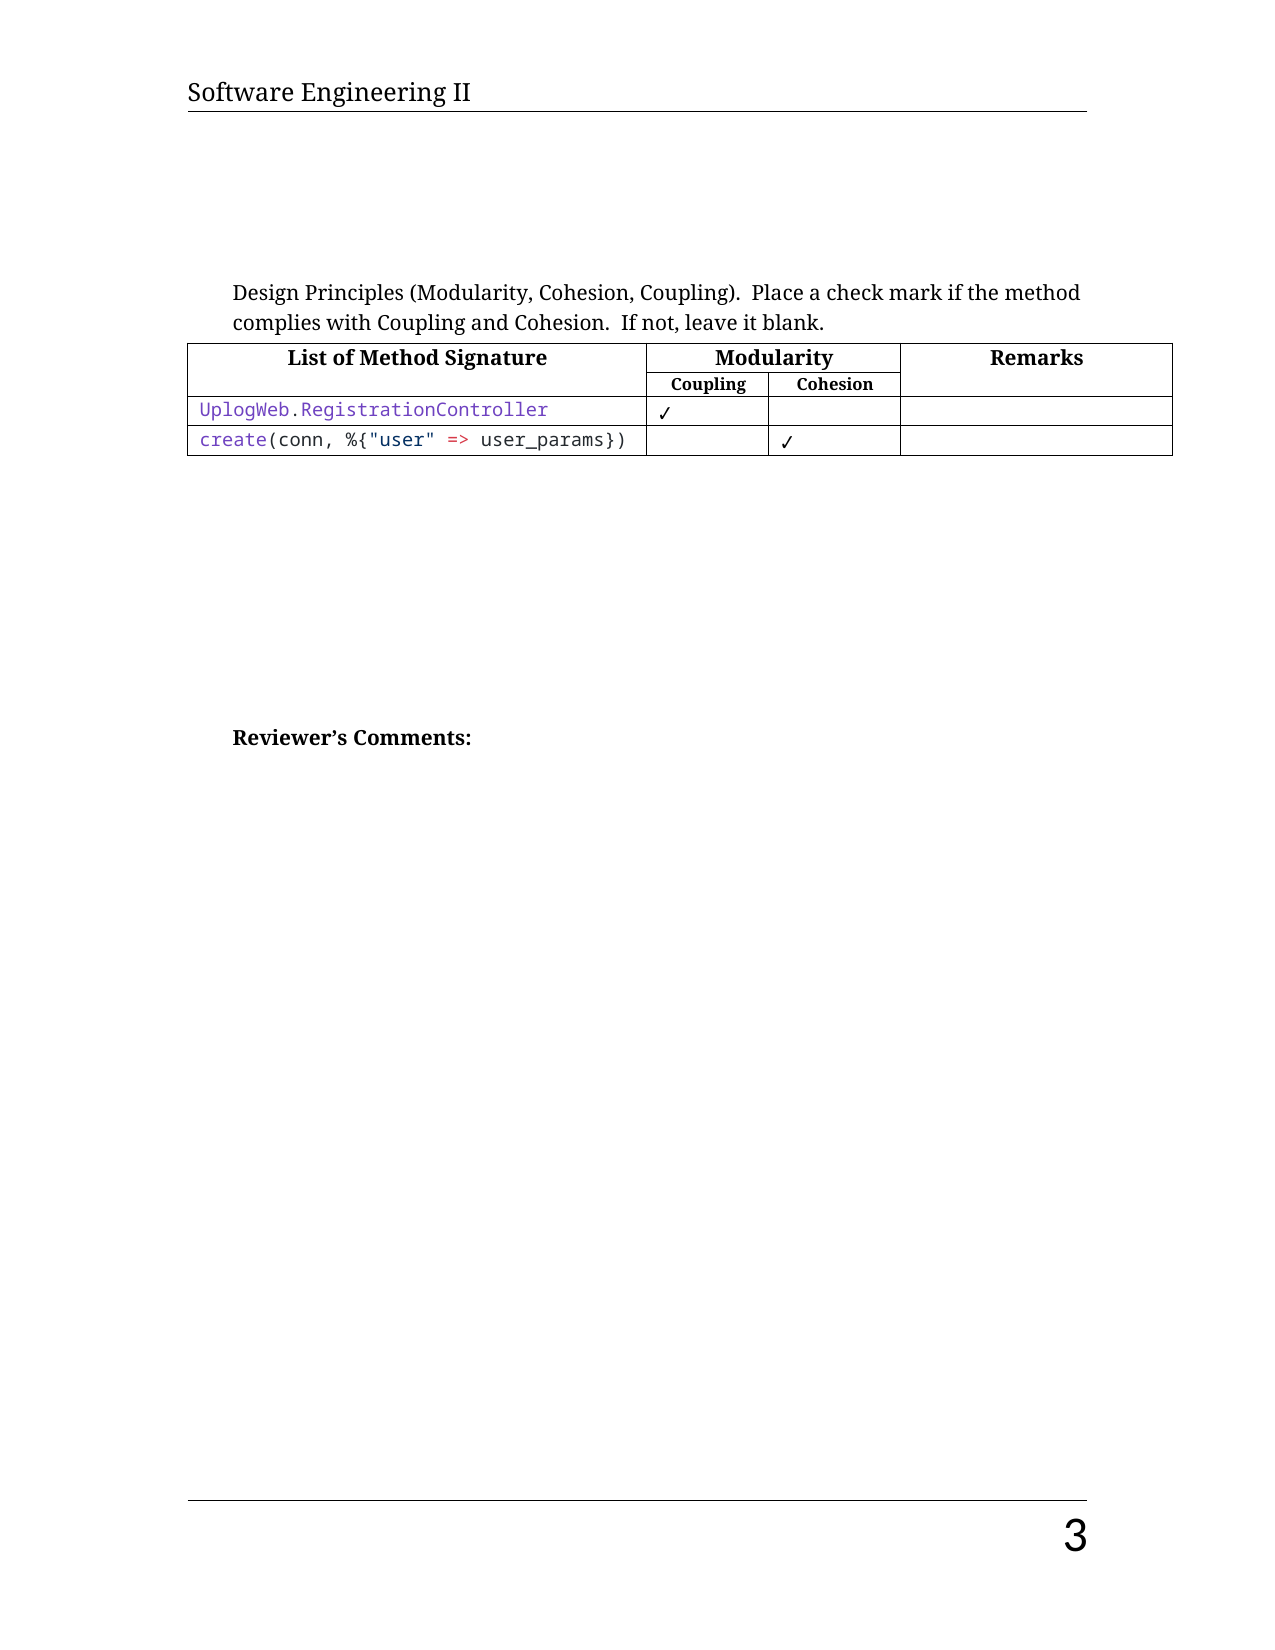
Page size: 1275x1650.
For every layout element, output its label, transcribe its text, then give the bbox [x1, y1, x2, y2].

table_cell [901, 426, 1172, 455]
table_cell UplogWeb.RegistrationController [188, 397, 646, 425]
table_cell create(conn, %{"user" => user_params}) [188, 426, 646, 455]
table_cell [901, 397, 1172, 425]
table_cell ✔ [769, 426, 900, 455]
table_header Modularity [647, 344, 900, 372]
subtitle Design Principles (Modularity, Cohesion, Coupling). Place a check mark if the method complies with Coupling and Cohesion. If not, leave it blank. [187, 269, 1087, 336]
subtitle Reviewer’s Comments: [187, 714, 1087, 791]
table_cell [647, 426, 768, 455]
table_header List of Method Signature [188, 344, 646, 396]
table_cell [769, 397, 900, 425]
table_cell Cohesion [769, 373, 900, 396]
table_header Remarks [901, 344, 1172, 396]
table_cell Coupling [647, 373, 768, 396]
table_cell ✔ [647, 397, 768, 425]
